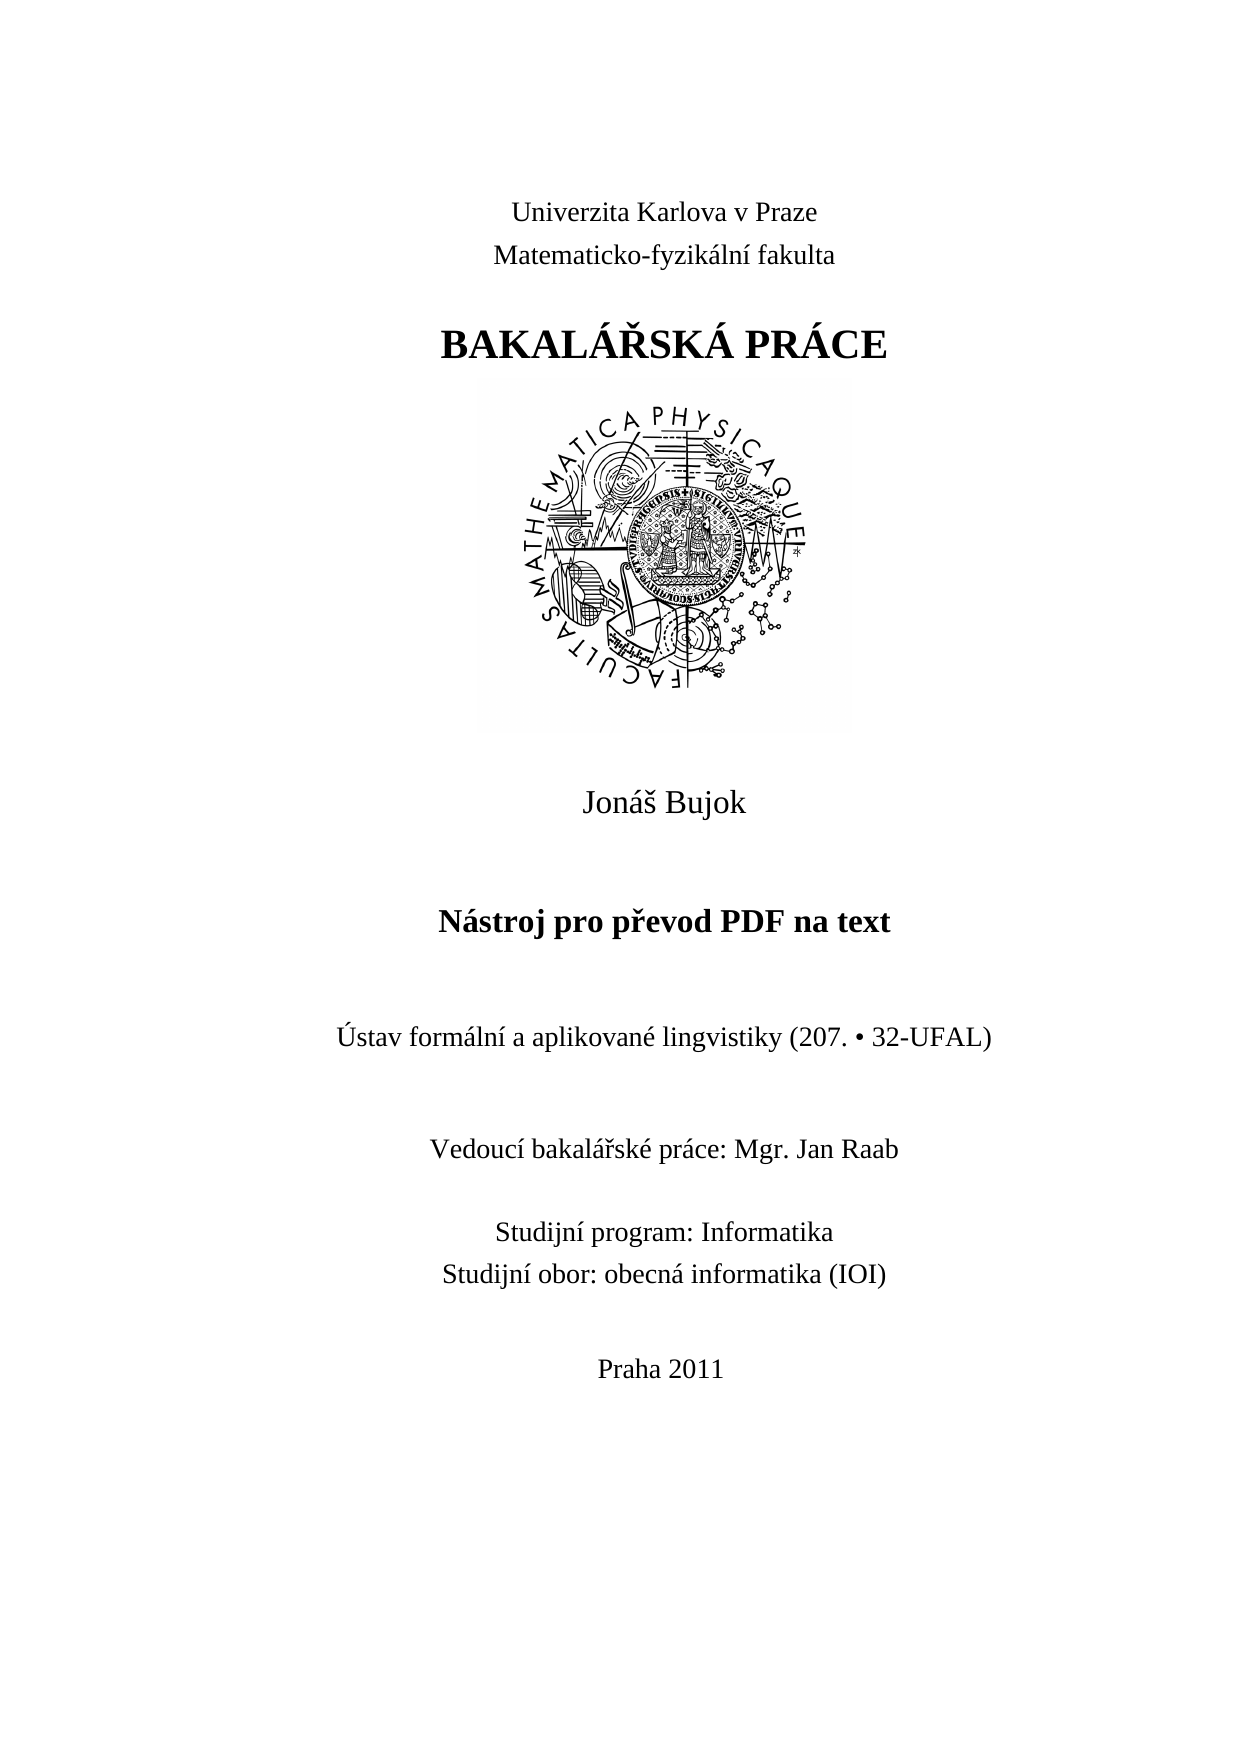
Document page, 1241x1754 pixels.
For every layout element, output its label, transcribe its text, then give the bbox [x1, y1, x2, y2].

text Univerzita Karlova v Praze [236, 195, 1092, 227]
text Nástroj pro převod PDF na text [236, 901, 1092, 939]
text Studijní obor: obecná informatika (IOI) [236, 1257, 1092, 1290]
text Vedoucí bakalářské práce: Mgr. Jan Raab [236, 1133, 1092, 1165]
text Studijní program: Informatika [236, 1214, 1092, 1247]
picture [476, 378, 852, 733]
text Praha 2011 [236, 1352, 1092, 1384]
text Ústav formální a aplikované lingvistiky (207. • 32-UFAL) [236, 1020, 1092, 1052]
text Matematicko-fyzikální fakulta [236, 238, 1092, 270]
text BAKALÁŘSKÁ PRÁCE [236, 320, 1092, 368]
text Jonáš Bujok [236, 783, 1092, 821]
